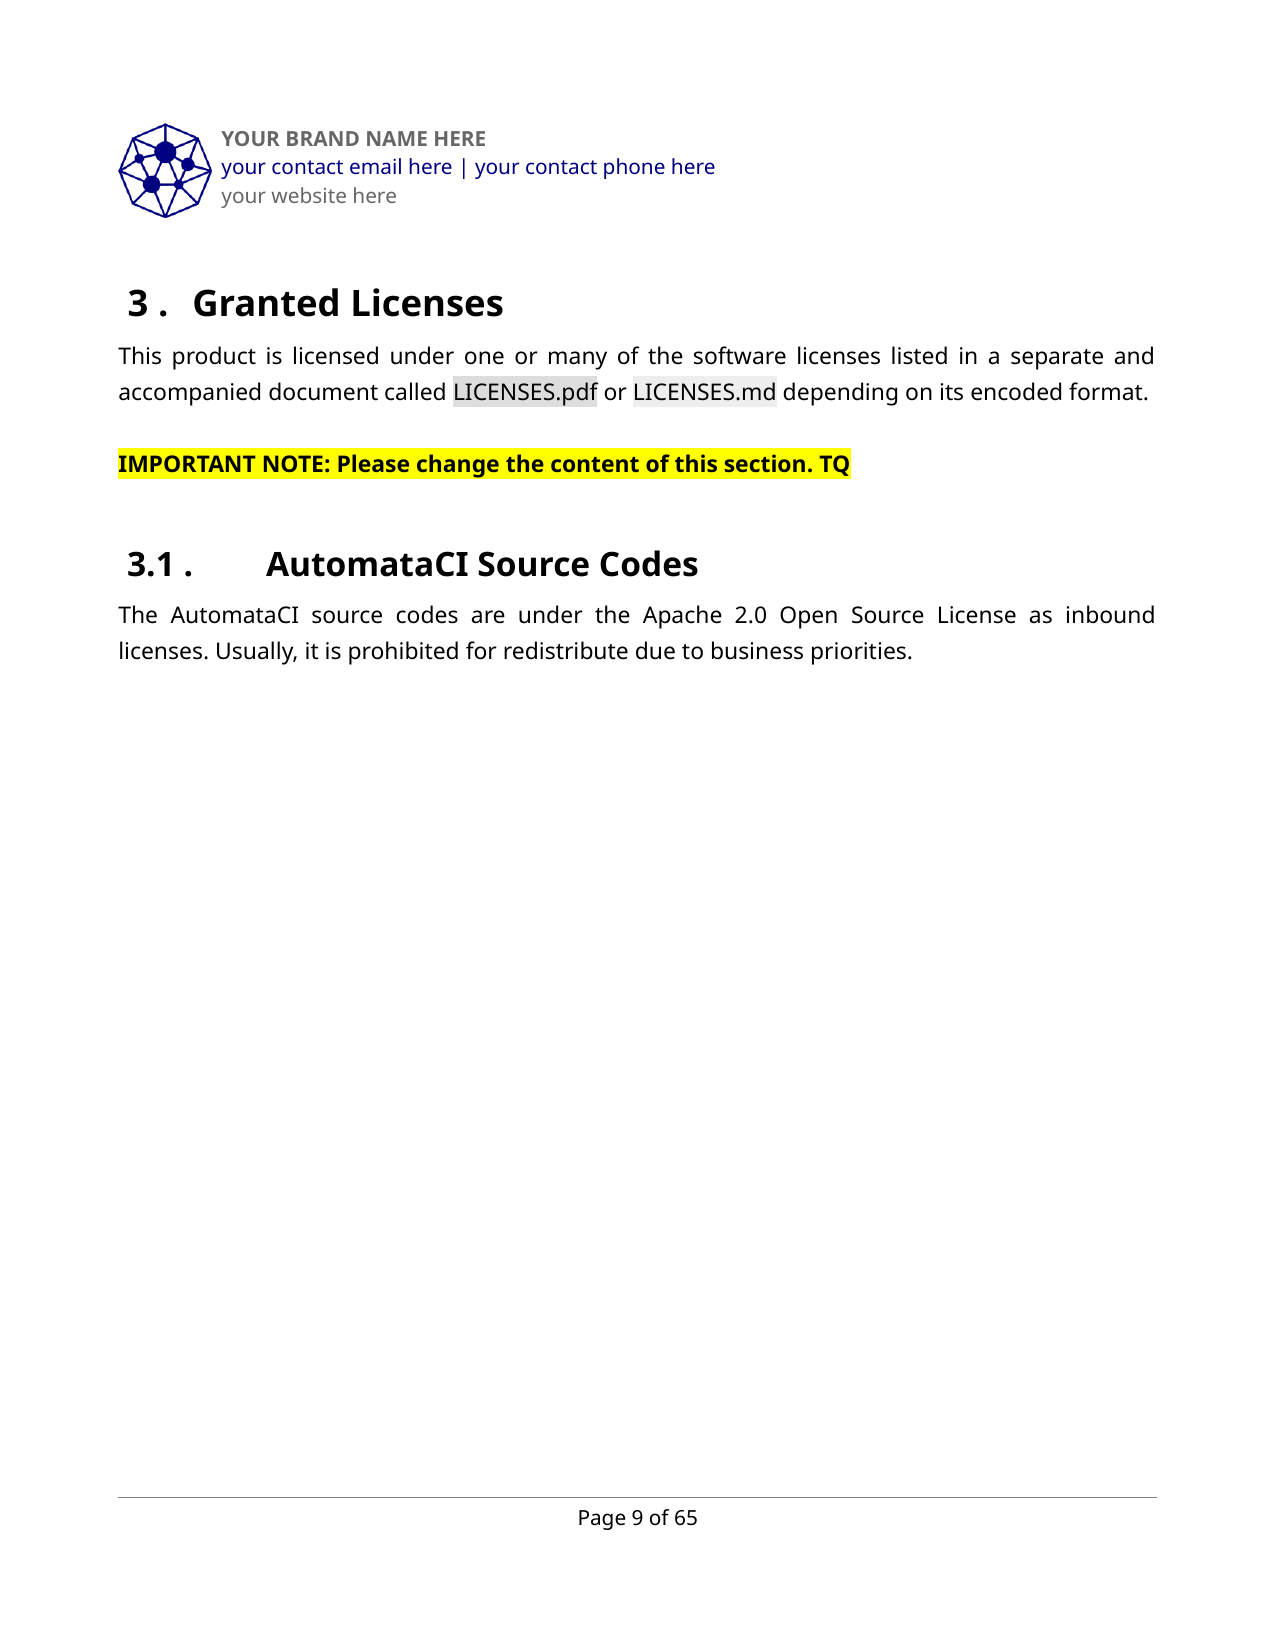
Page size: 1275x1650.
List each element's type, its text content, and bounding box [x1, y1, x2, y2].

text IMPORTANT NOTE: Please change the content of this section. TQ [118, 448, 1157, 479]
subtitle AutomataCI Source Codes [118, 541, 1157, 586]
subtitle Granted Licenses [118, 278, 1157, 327]
picture [118, 123, 212, 218]
text The AutomataCI source codes are under the Apache 2.0 Open Source License as inbound licenses. Usually, it is prohibited for redistribute due to business priorities. [118, 599, 1157, 666]
text This product is licensed under one or many of the software licenses listed in a separate and accompanied document called LICENSES.pdf or LICENSES.md depending on its encoded format. [118, 340, 1157, 407]
